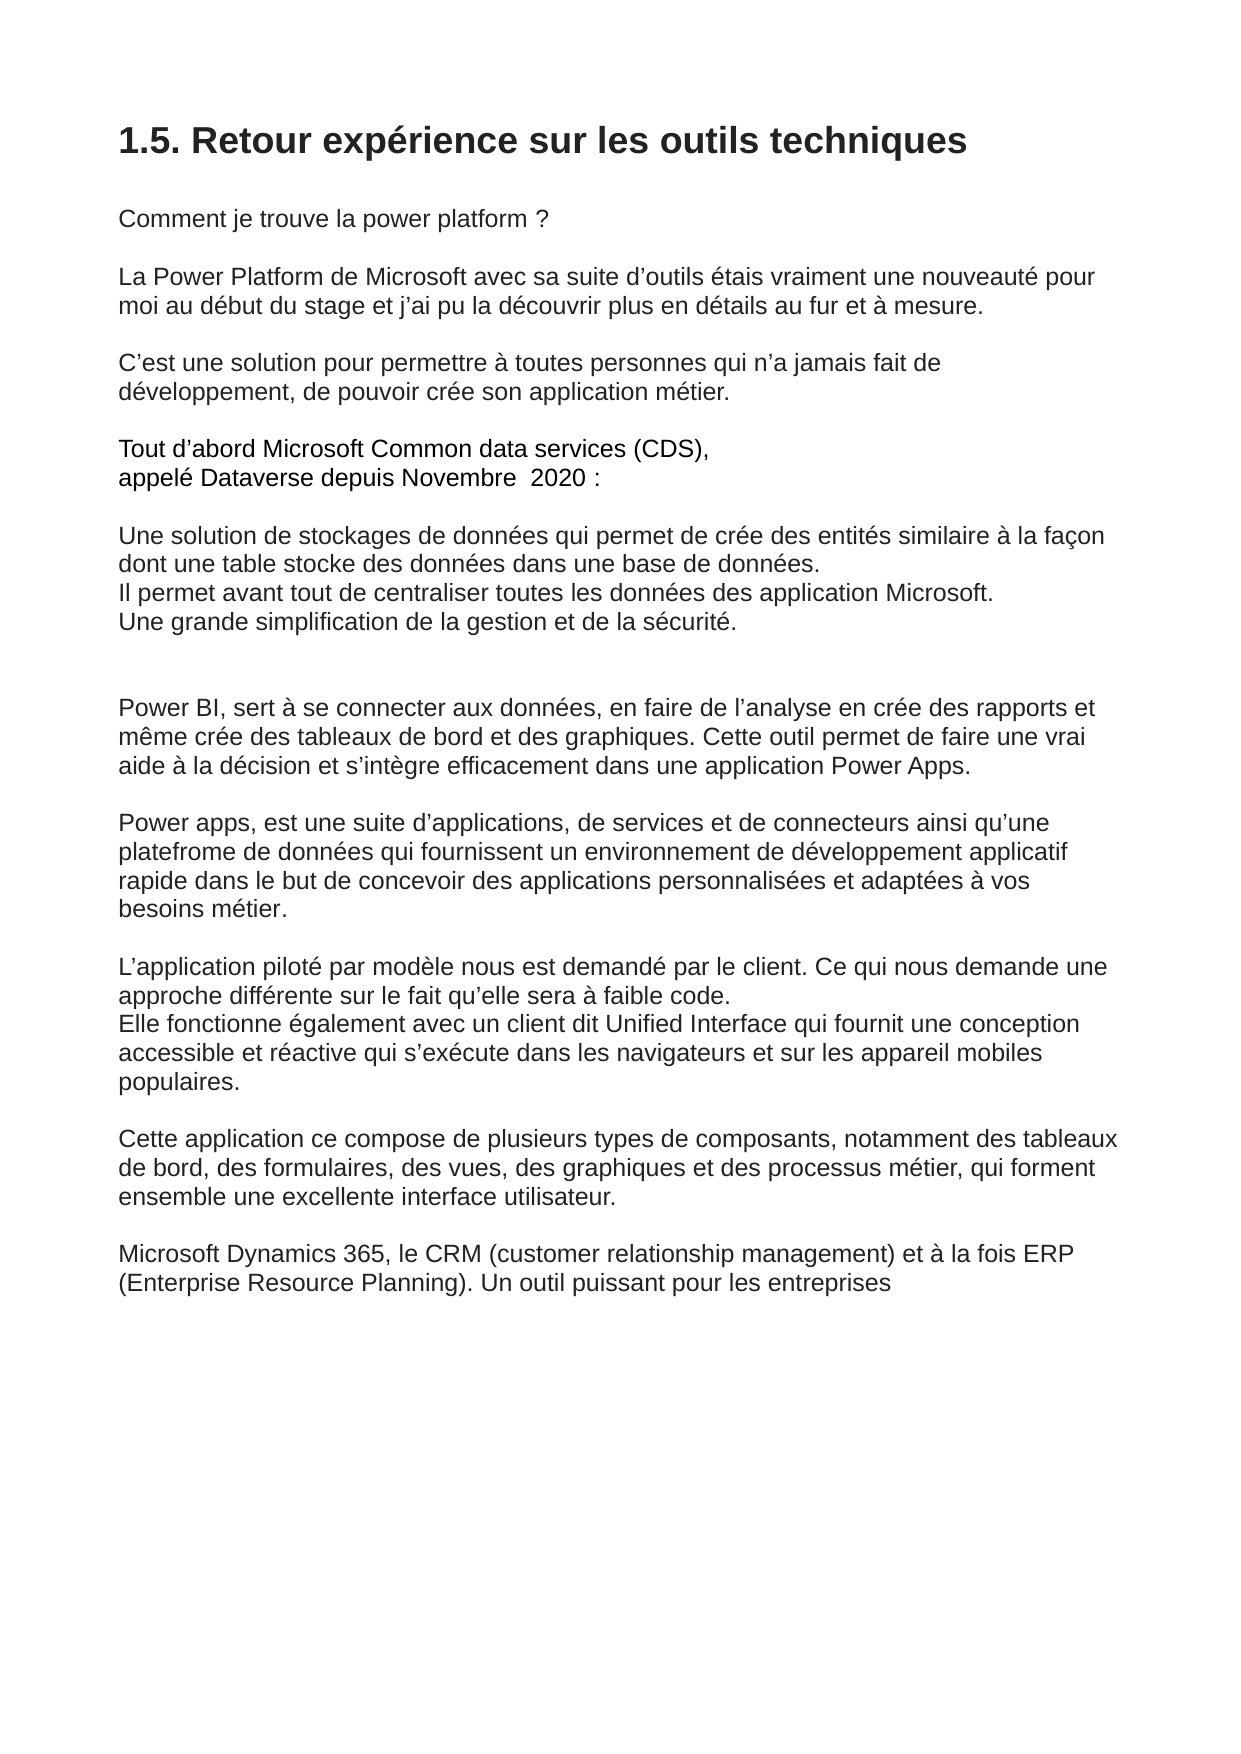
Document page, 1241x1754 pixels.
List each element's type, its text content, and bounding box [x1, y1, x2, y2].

text Microsoft Dynamics 365, le CRM (customer relationship management) et à la fois ERP (Enterprise Resource Planning). Un outil puissant pour les entreprises [118, 1239, 1122, 1297]
text Power apps, est une suite d’applications, de services et de connecteurs ainsi qu’une platefrome de données qui fournissent un environnement de développement applicatif rapide dans le but de concevoir des applications personnalisées et adaptées à vos besoins métier. [118, 808, 1122, 923]
text Une solution de stockages de données qui permet de crée des entités similaire à la façon dont une table stocke des données dans une base de données. [118, 521, 1122, 578]
text L’application piloté par modèle nous est demandé par le client. Ce qui nous demande une approche différente sur le fait qu’elle sera à faible code. [118, 952, 1122, 1009]
text 1.5. Retour expérience sur les outils techniques [118, 118, 1122, 161]
text Il permet avant tout de centraliser toutes les données des application Microsoft. [118, 578, 1122, 607]
text appelé Dataverse depuis Novembre 2020 : [118, 463, 1122, 492]
text C’est une solution pour permettre à toutes personnes qui n’a jamais fait de développement, de pouvoir crée son application métier. [118, 348, 1122, 406]
text Comment je trouve la power platform ? [118, 204, 1122, 233]
text La Power Platform de Microsoft avec sa suite d’outils étais vraiment une nouveauté pour moi au début du stage et j’ai pu la découvrir plus en détails au fur et à mesure. [118, 262, 1122, 319]
text Elle fonctionne également avec un client dit Unified Interface qui fournit une conception accessible et réactive qui s’exécute dans les navigateurs et sur les appareil mobiles populaires. [118, 1009, 1122, 1096]
text Power BI, sert à se connecter aux données, en faire de l’analyse en crée des rapports et même crée des tableaux de bord et des graphiques. Cette outil permet de faire une vrai aide à la décision et s’intègre efficacement dans une application Power Apps. [118, 693, 1122, 779]
text Tout d’abord Microsoft Common data services (CDS), [118, 434, 1122, 463]
text Une grande simplification de la gestion et de la sécurité. [118, 607, 1122, 636]
text Cette application ce compose de plusieurs types de composants, notamment des tableaux de bord, des formulaires, des vues, des graphiques et des processus métier, qui forment ensemble une excellente interface utilisateur. [118, 1124, 1122, 1211]
